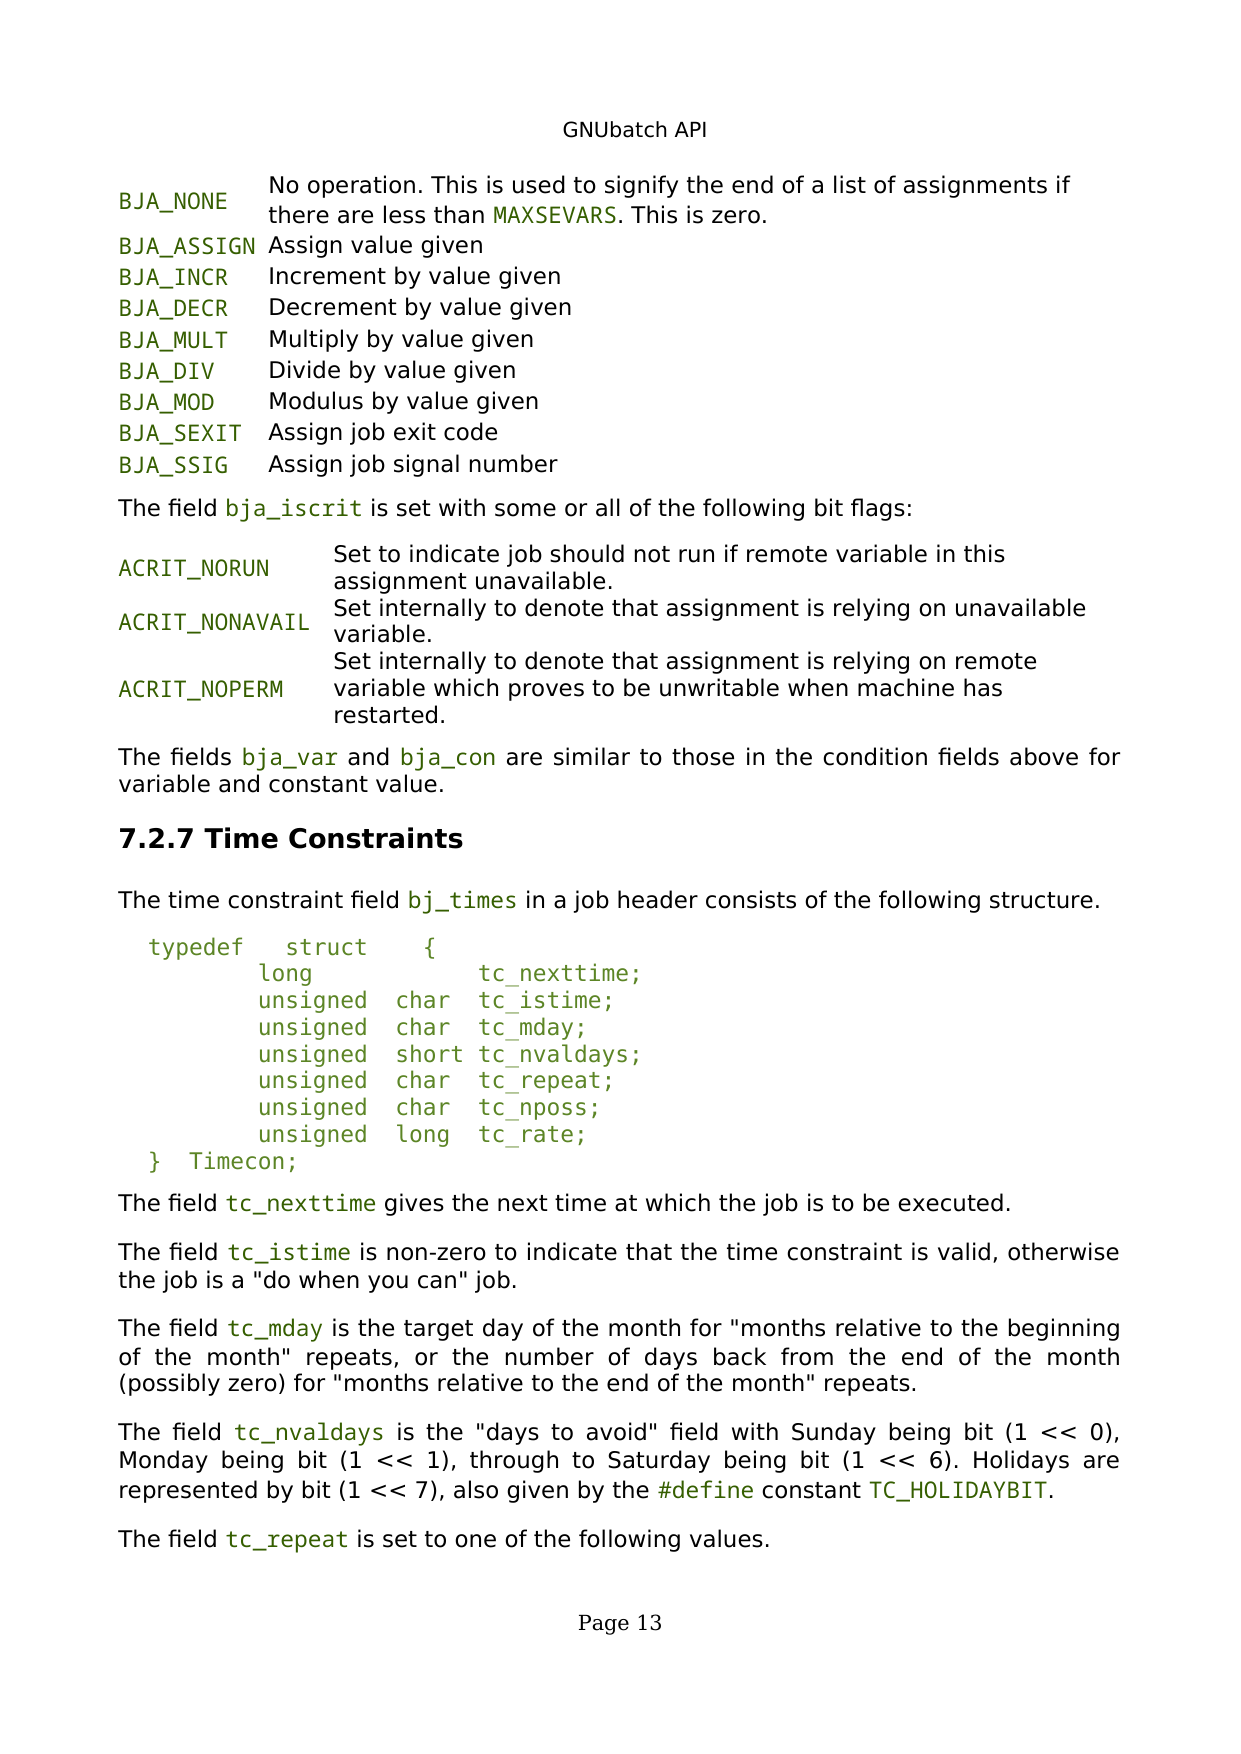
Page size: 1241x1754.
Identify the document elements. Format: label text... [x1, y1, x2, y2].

text unsigned char tc_mday; [148, 1014, 1122, 1041]
table_cell BJA_SSIG [118, 449, 268, 480]
table_cell ACRIT_NOPERM [118, 648, 333, 729]
text The field tc_mday is the target day of the month for "months relative to the beginning of the month" repeats, or the number of days back from the end of the month (possibly zero) for "months relative to the end of the month" repeats. [118, 1312, 1122, 1397]
table_cell BJA_ASSIGN [118, 230, 268, 261]
text The fields bja_var and bja_con are similar to those in the condition fields above for variable and constant value. [118, 740, 1122, 798]
subtitle Time Constraints [118, 823, 1122, 855]
table_cell Set internally to denote that assignment is relying on unavailable variable. [333, 595, 1122, 648]
table_cell BJA_MOD [118, 386, 268, 417]
table_cell Assign job signal number [268, 449, 1122, 480]
text } Timecon; [148, 1148, 1122, 1175]
table_header ACRIT_NORUN [118, 541, 333, 595]
table_cell Assign value given [268, 230, 1122, 261]
text unsigned char tc_repeat; [148, 1068, 1122, 1094]
table_cell BJA_INCR [118, 261, 268, 292]
text The time constraint field bj_times in a job header consists of the following structure. [118, 884, 1122, 915]
text typedef struct { [148, 934, 1122, 961]
text The field bja_iscrit is set with some or all of the following bit flags: [118, 492, 1122, 523]
table_cell BJA_DIV [118, 355, 268, 386]
table_cell Divide by value given [268, 355, 1122, 386]
table_cell ACRIT_NONAVAIL [118, 595, 333, 648]
table_cell Decrement by value given [268, 293, 1122, 324]
text unsigned char tc_nposs; [148, 1094, 1122, 1121]
text The field tc_nexttime gives the next time at which the job is to be executed. [118, 1186, 1122, 1218]
table_cell Set internally to denote that assignment is relying on remote variable which proves to be unwritable when machine has restarted. [333, 648, 1122, 729]
table_cell Increment by value given [268, 261, 1122, 292]
table_header BJA_NONE [118, 172, 268, 230]
table_cell BJA_MULT [118, 324, 268, 355]
text long tc_nexttime; [148, 961, 1122, 987]
text The field tc_nvaldays is the "days to avoid" field with Sunday being bit (1 << 0), Monday being bit (1 << 1), through to Saturday being bit (1 << 6). Holidays are represented by bit (1 << 7), also given by the #define constant TC_HOLIDAYBIT. [118, 1416, 1122, 1505]
table_cell BJA_SEXIT [118, 418, 268, 449]
text unsigned short tc_nvaldays; [148, 1041, 1122, 1068]
table_cell Assign job exit code [268, 418, 1122, 449]
text The field tc_istime is non-zero to indicate that the time constraint is valid, otherwise the job is a "do when you can" job. [118, 1236, 1122, 1294]
text unsigned char tc_istime; [148, 987, 1122, 1014]
text unsigned long tc_rate; [148, 1121, 1122, 1148]
text The field tc_repeat is set to one of the following values. [118, 1523, 1122, 1554]
table_header Set to indicate job should not run if remote variable in this assignment unavailable. [333, 541, 1122, 595]
table_header No operation. This is used to signify the end of a list of assignments if there are less than MAXSEVARS. This is zero. [268, 172, 1122, 230]
table_cell Modulus by value given [268, 386, 1122, 417]
table_cell Multiply by value given [268, 324, 1122, 355]
table_cell BJA_DECR [118, 293, 268, 324]
